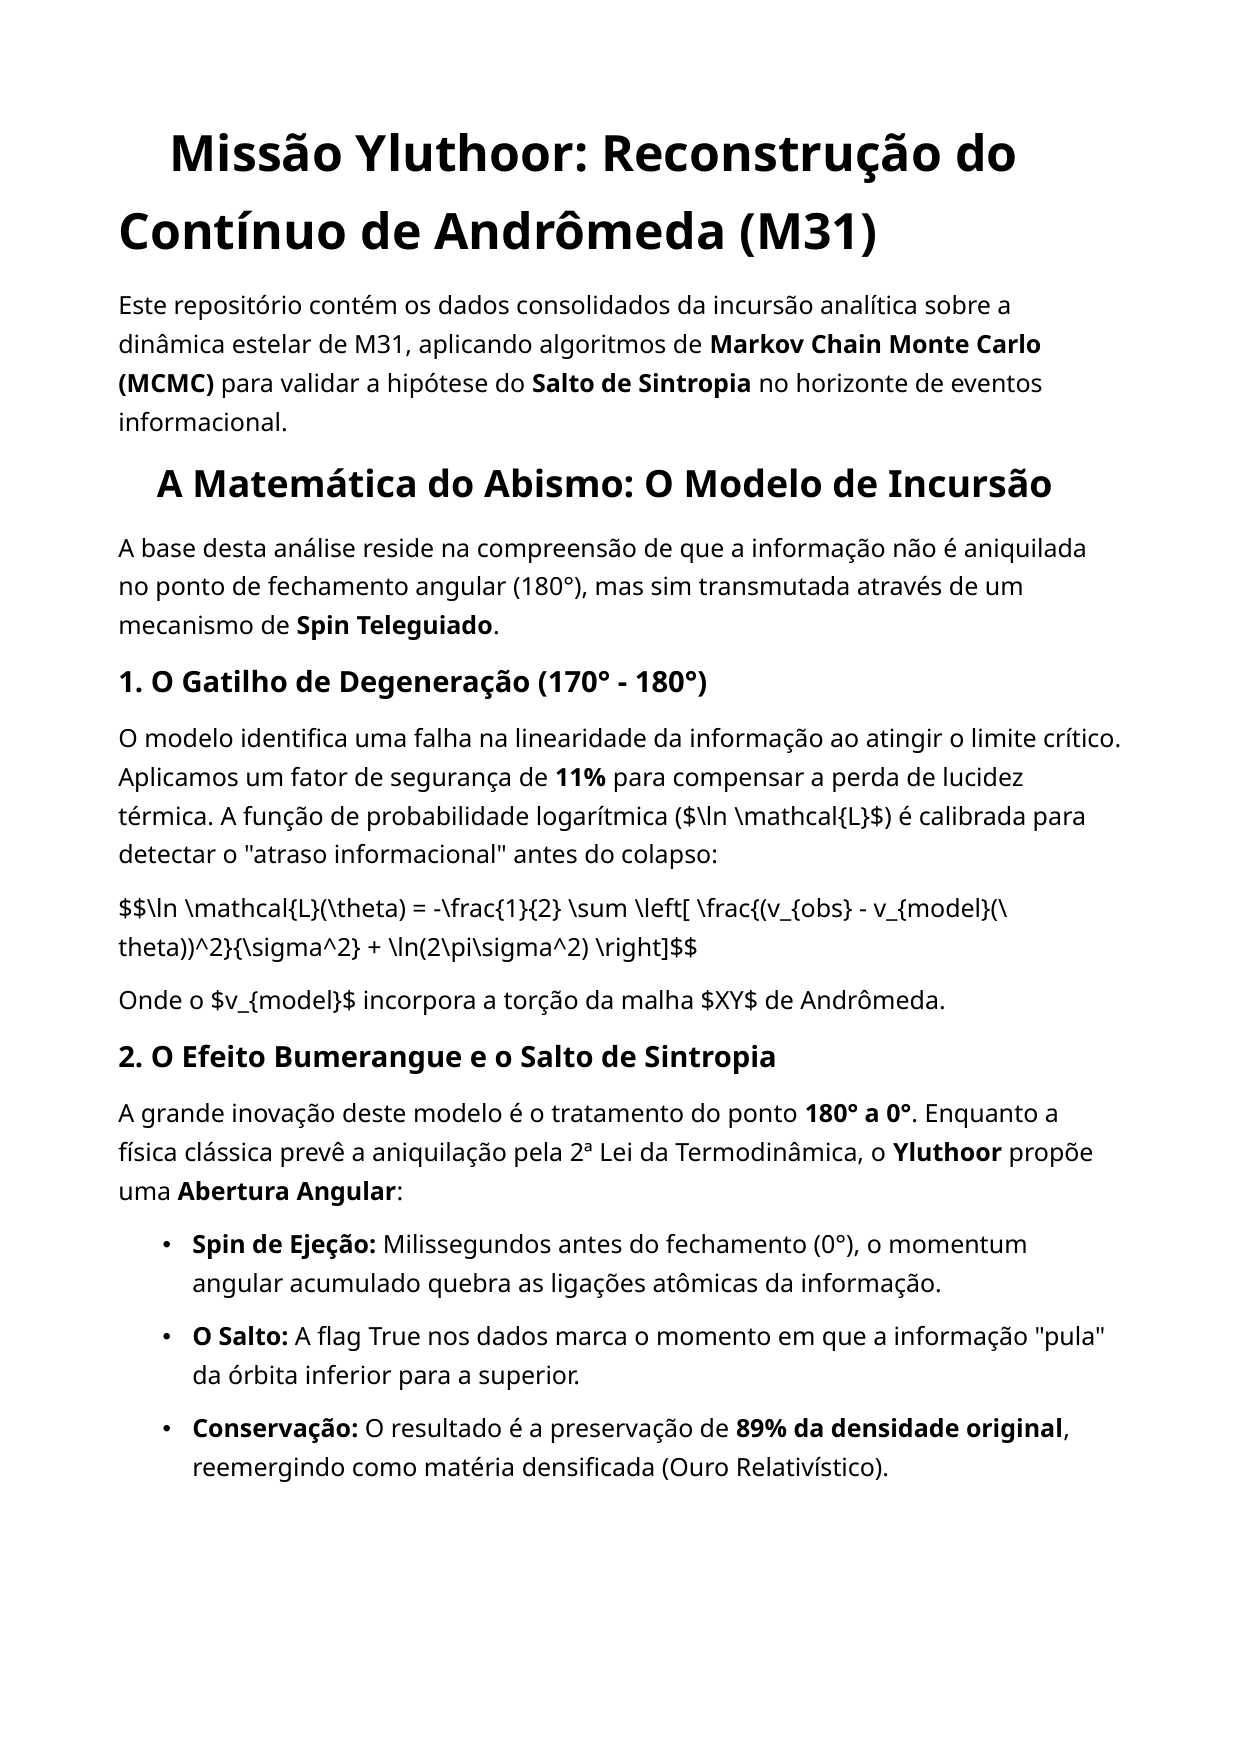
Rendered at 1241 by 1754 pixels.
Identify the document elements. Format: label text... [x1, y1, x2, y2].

list O Salto: A flag True nos dados marca o momento em que a informação "pula" da órbita inferior para a superior. [162, 1318, 1122, 1391]
subtitle 🔬 A Matemática do Abismo: O Modelo de Incursão [118, 457, 1122, 508]
text O modelo identifica uma falha na linearidade da informação ao atingir o limite crítico. Aplicamos um fator de segurança de 11% para compensar a perda de lucidez térmica. A função de probabilidade logarítmica ($\ln \mathcal{L}$) é calibrada para detectar o "atraso informacional" antes do colapso: [118, 721, 1122, 871]
text $$\ln \mathcal{L}(\theta) = -\frac{1}{2} \sum \left[ \frac{(v_{obs} - v_{model}(\theta))^2}{\sigma^2} + \ln(2\pi\sigma^2) \right]$$ [118, 890, 1122, 963]
list Conservação: O resultado é a preservação de 89% da densidade original, reemergindo como matéria densificada (Ouro Relativístico). [162, 1411, 1122, 1483]
subtitle 1. O Gatilho de Degeneração (170° - 180°) [118, 661, 1122, 701]
list Spin de Ejeção: Milissegundos antes do fechamento (0°), o momentum angular acumulado quebra as ligações atômicas da informação. [162, 1226, 1122, 1299]
subtitle 2. O Efeito Bumerangue e o Salto de Sintropia [118, 1036, 1122, 1076]
text Onde o $v_{model}$ incorpora a torção da malha $XY$ de Andrômeda. [118, 982, 1122, 1017]
text A base desta análise reside na compreensão de que a informação não é aniquilada no ponto de fechamento angular (180°), mas sim transmutada através de um mecanismo de Spin Teleguiado. [118, 530, 1122, 642]
text Este repositório contém os dados consolidados da incursão analítica sobre a dinâmica estelar de M31, aplicando algoritmos de Markov Chain Monte Carlo (MCMC) para validar a hipótese do Salto de Sintropia no horizonte de eventos informacional. [118, 288, 1122, 438]
text A grande inovação deste modelo é o tratamento do ponto 180° a 0°. Enquanto a física clássica prevê a aniquilação pela 2ª Lei da Termodinâmica, o Yluthoor propõe uma Abertura Angular: [118, 1096, 1122, 1207]
subtitle 🌌 Missão Yluthoor: Reconstrução do Contínuo de Andrômeda (M31) [118, 118, 1122, 264]
